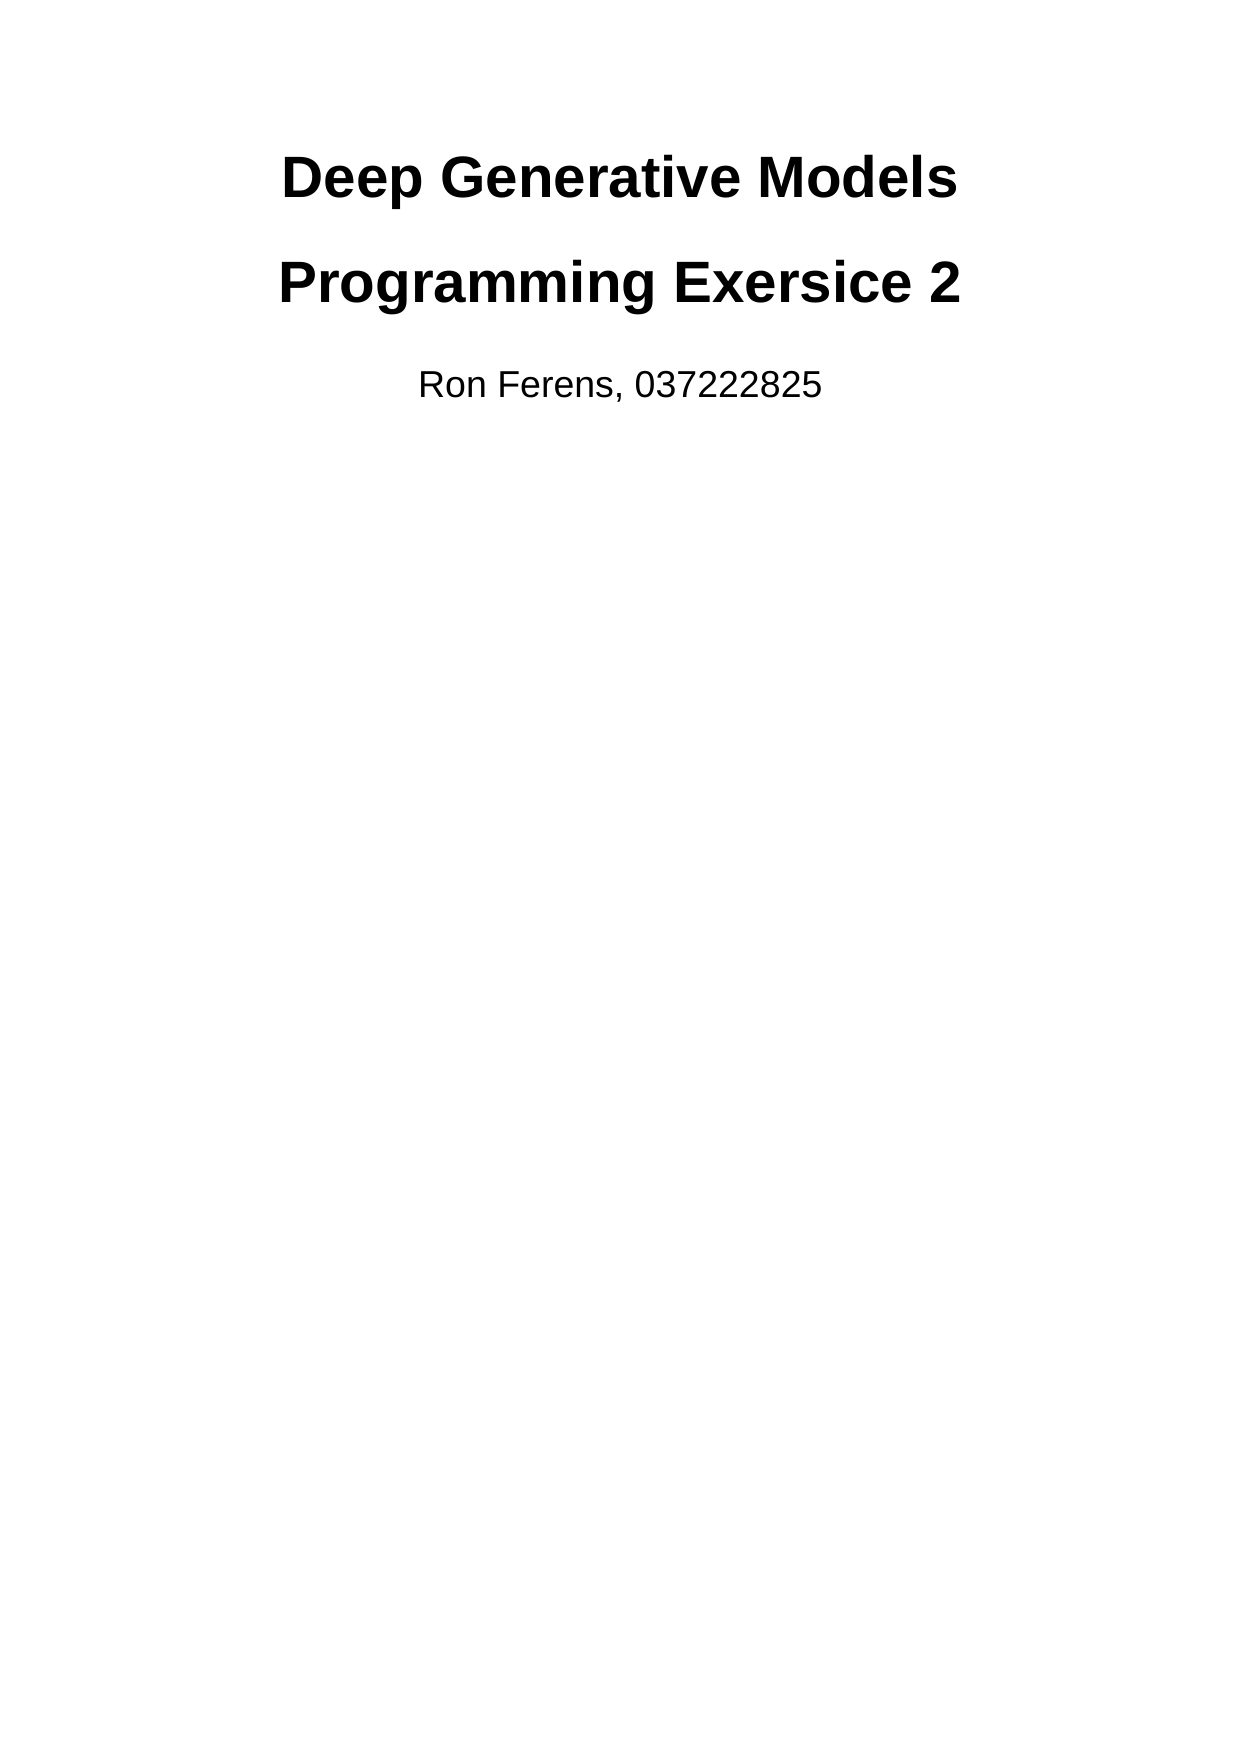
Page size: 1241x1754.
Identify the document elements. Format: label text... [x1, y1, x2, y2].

title Deep Generative Models [118, 143, 1122, 210]
title Programming Exersice 2 [118, 248, 1122, 315]
subtitle Ron Ferens, 037222825 [118, 362, 1122, 405]
